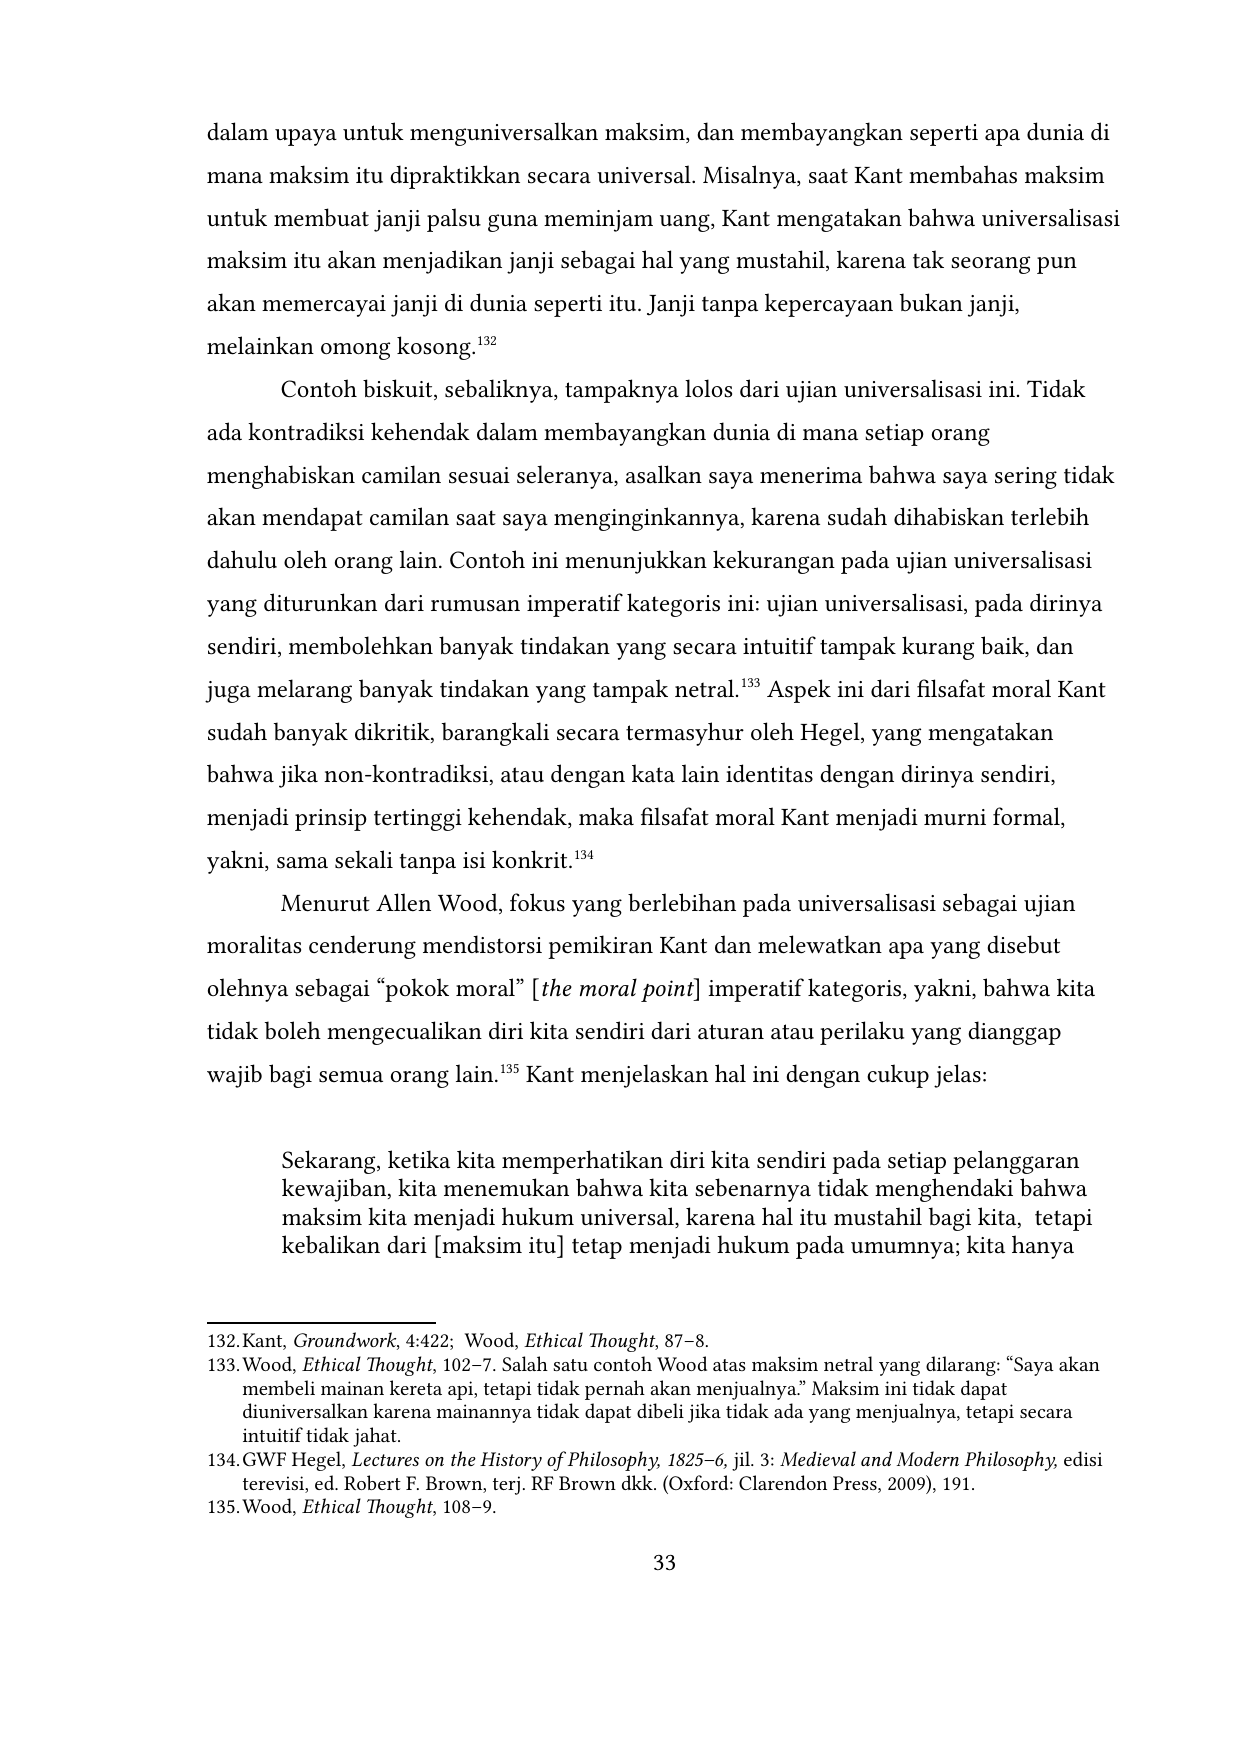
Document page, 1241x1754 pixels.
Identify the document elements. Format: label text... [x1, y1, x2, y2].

text GWF Hegel, Lectures on the History of Philosophy, 1825–6, jil. 3: Medieval and Modern Philosophy, edisi terevisi, ed. Robert F. Brown, terj. RF Brown dkk. (Oxford: Clarendon Press, 2009), 191. [207, 1447, 1122, 1495]
text Contoh biskuit, sebaliknya, tampaknya lolos dari ujian universalisasi ini. Tidak ada kontradiksi kehendak dalam membayangkan dunia di mana setiap orang menghabiskan camilan sesuai seleranya, asalkan saya menerima bahwa saya sering tidak akan mendapat camilan saat saya menginginkannya, karena sudah dihabiskan terlebih dahulu oleh orang lain. Contoh ini menunjukkan kekurangan pada ujian universalisasi yang diturunkan dari rumusan imperatif kategoris ini: ujian universalisasi, pada dirinya sendiri, membolehkan banyak tindakan yang secara intuitif tampak kurang baik, dan juga melarang banyak tindakan yang tampak netral. Aspek ini dari filsafat moral Kant sudah banyak dikritik, barangkali secara termasyhur oleh Hegel, yang mengatakan bahwa jika non-kontradiksi, atau dengan kata lain identitas dengan dirinya sendiri, menjadi prinsip tertinggi kehendak, maka filsafat moral Kant menjadi murni formal, yakni, sama sekali tanpa isi konkrit. [207, 375, 1122, 874]
text Wood, Ethical Thought, 108–9. [207, 1495, 1122, 1519]
text Kant, Groundwork, 4:422; Wood, Ethical Thought, 87–8. [207, 1329, 1122, 1352]
text dalam upaya untuk menguniversalkan maksim, dan membayangkan seperti apa dunia di mana maksim itu dipraktikkan secara universal. Misalnya, saat Kant membahas maksim untuk membuat janji palsu guna meminjam uang, Kant mengatakan bahwa universalisasi maksim itu akan menjadikan janji sebagai hal yang mustahil, karena tak seorang pun akan memercayai janji di dunia seperti itu. Janji tanpa kepercayaan bukan janji, melainkan omong kosong. [207, 118, 1122, 361]
text Sekarang, ketika kita memperhatikan diri kita sendiri pada setiap pelanggaran kewajiban, kita menemukan bahwa kita sebenarnya tidak menghendaki bahwa maksim kita menjadi hukum universal, karena hal itu mustahil bagi kita, tetapi kebalikan dari [maksim itu] tetap menjadi hukum pada umumnya; kita hanya [282, 1146, 1122, 1260]
text Menurut Allen Wood, fokus yang berlebihan pada universalisasi sebagai ujian moralitas cenderung mendistorsi pemikiran Kant dan melewatkan apa yang disebut olehnya sebagai “pokok moral” [the moral point] imperatif kategoris, yakni, bahwa kita tidak boleh mengecualikan diri kita sendiri dari aturan atau perilaku yang dianggap wajib bagi semua orang lain. Kant menjelaskan hal ini dengan cukup jelas: [207, 889, 1122, 1088]
text Wood, Ethical Thought, 102–7. Salah satu contoh Wood atas maksim netral yang dilarang: “Saya akan membeli mainan kereta api, tetapi tidak pernah akan menjualnya.” Maksim ini tidak dapat diuniversalkan karena mainannya tidak dapat dibeli jika tidak ada yang menjualnya, tetapi secara intuitif tidak jahat. [207, 1352, 1122, 1447]
